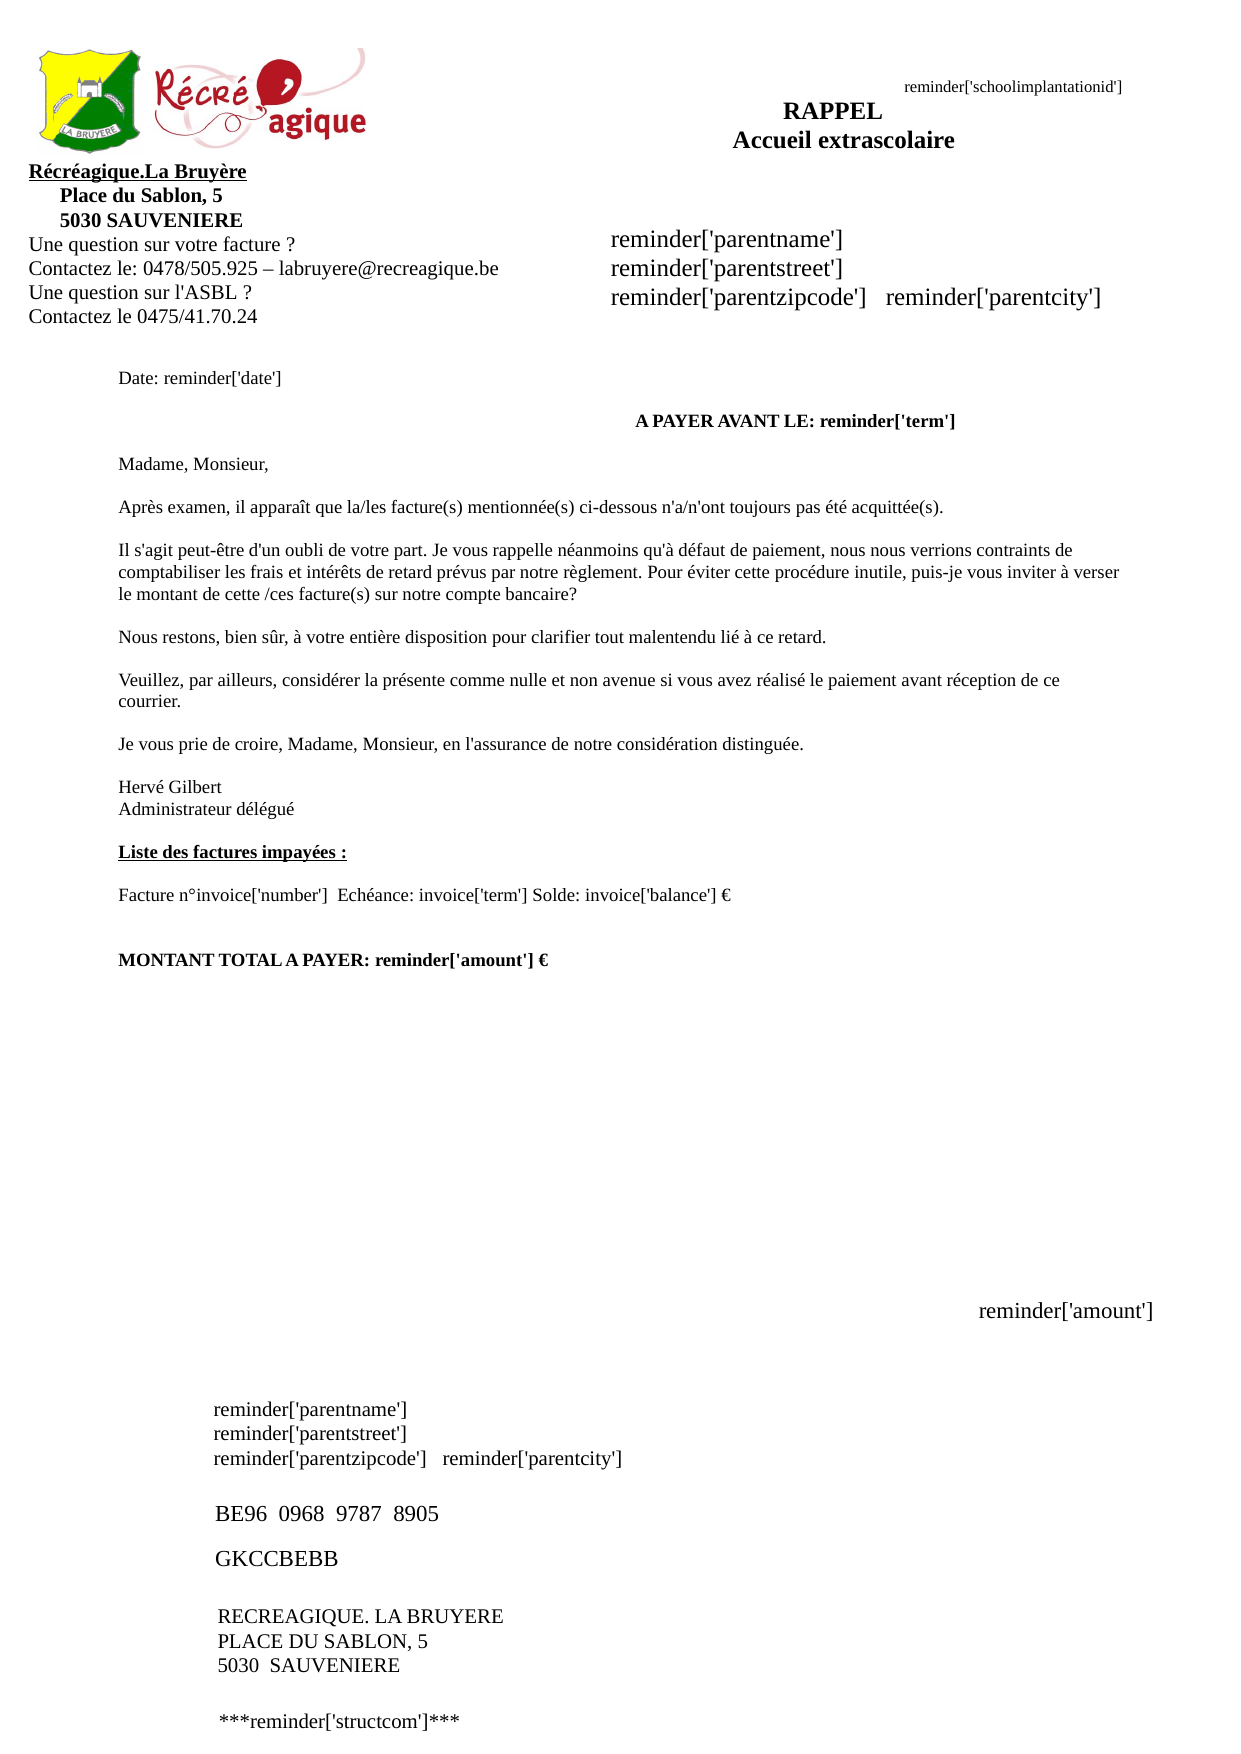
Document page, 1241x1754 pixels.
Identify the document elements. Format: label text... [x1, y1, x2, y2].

text 5030 SAUVENIERE [28, 207, 522, 232]
text Nous restons, bien sûr, à votre entière disposition pour clarifier tout malentendu lié à ce retard. [118, 626, 1122, 647]
text Facture n°invoice['number'] Echéance: invoice['term'] Solde: invoice['balance'] € [118, 884, 1122, 906]
text reminder['schoolimplantationid'] [522, 77, 1122, 96]
text reminder['parentzipcode'] reminder['parentcity'] [213, 1445, 1066, 1469]
text Place du Sablon, 5 [28, 183, 522, 207]
text RECREAGIQUE. LA BRUYERE PLACE DU SABLON, 5 5030 SAUVENIERE [217, 1604, 873, 1677]
text Je vous prie de croire, Madame, Monsieur, en l'assurance de notre considération distinguée. [118, 733, 1122, 755]
text reminder['parentstreet'] [213, 1421, 1066, 1445]
text MONTANT TOTAL A PAYER: reminder['amount'] € [118, 949, 1122, 992]
picture [153, 48, 367, 150]
text A PAYER AVANT LE: reminder['term'] [118, 410, 1122, 431]
text Madame, Monsieur, [118, 453, 1122, 474]
text Liste des factures impayées : [118, 841, 1122, 863]
text Date: reminder['date'] [118, 367, 1122, 388]
text BE96 0968 9787 8905 GKCCBEBB [215, 1500, 724, 1572]
text ***reminder['structcom']*** [218, 1709, 607, 1733]
text reminder['parentname'] [213, 1397, 1066, 1421]
text Contactez le 0475/41.70.24 [28, 304, 522, 328]
text RAPPEL [522, 96, 1122, 125]
text reminder['parentzipcode'] reminder['parentcity'] [611, 282, 1105, 311]
text Après examen, il apparaît que la/les facture(s) mentionnée(s) ci-dessous n'a/n'ont toujours pas été acquittée(s). [118, 496, 1122, 518]
text Accueil extrascolaire [522, 125, 1122, 153]
text Hervé Gilbert [118, 776, 1122, 798]
text reminder['amount'] [926, 1297, 1153, 1323]
text Une question sur votre facture ? [28, 232, 522, 256]
text Il s'agit peut-être d'un oubli de votre part. Je vous rappelle néanmoins qu'à défaut de paiement, nous nous verrions contraints de comptabiliser les frais et intérêts de retard prévus par notre règlement. Pour éviter cette procédure inutile, puis-je vous inviter à verser le montant de cette /ces facture(s) sur notre compte bancaire? [118, 539, 1122, 604]
text Contactez le: 0478/505.925 – labruyere@recreagique.be [28, 256, 522, 280]
text Récréagique.La Bruyère [28, 159, 522, 183]
text reminder['parentstreet'] [611, 253, 1105, 282]
text Veuillez, par ailleurs, considérer la présente comme nulle et non avenue si vous avez réalisé le paiement avant réception de ce courrier. [118, 669, 1122, 712]
text reminder['parentname'] [611, 224, 1105, 253]
text Une question sur l'ASBL ? [28, 280, 522, 304]
text Administrateur délégué [118, 798, 1122, 819]
